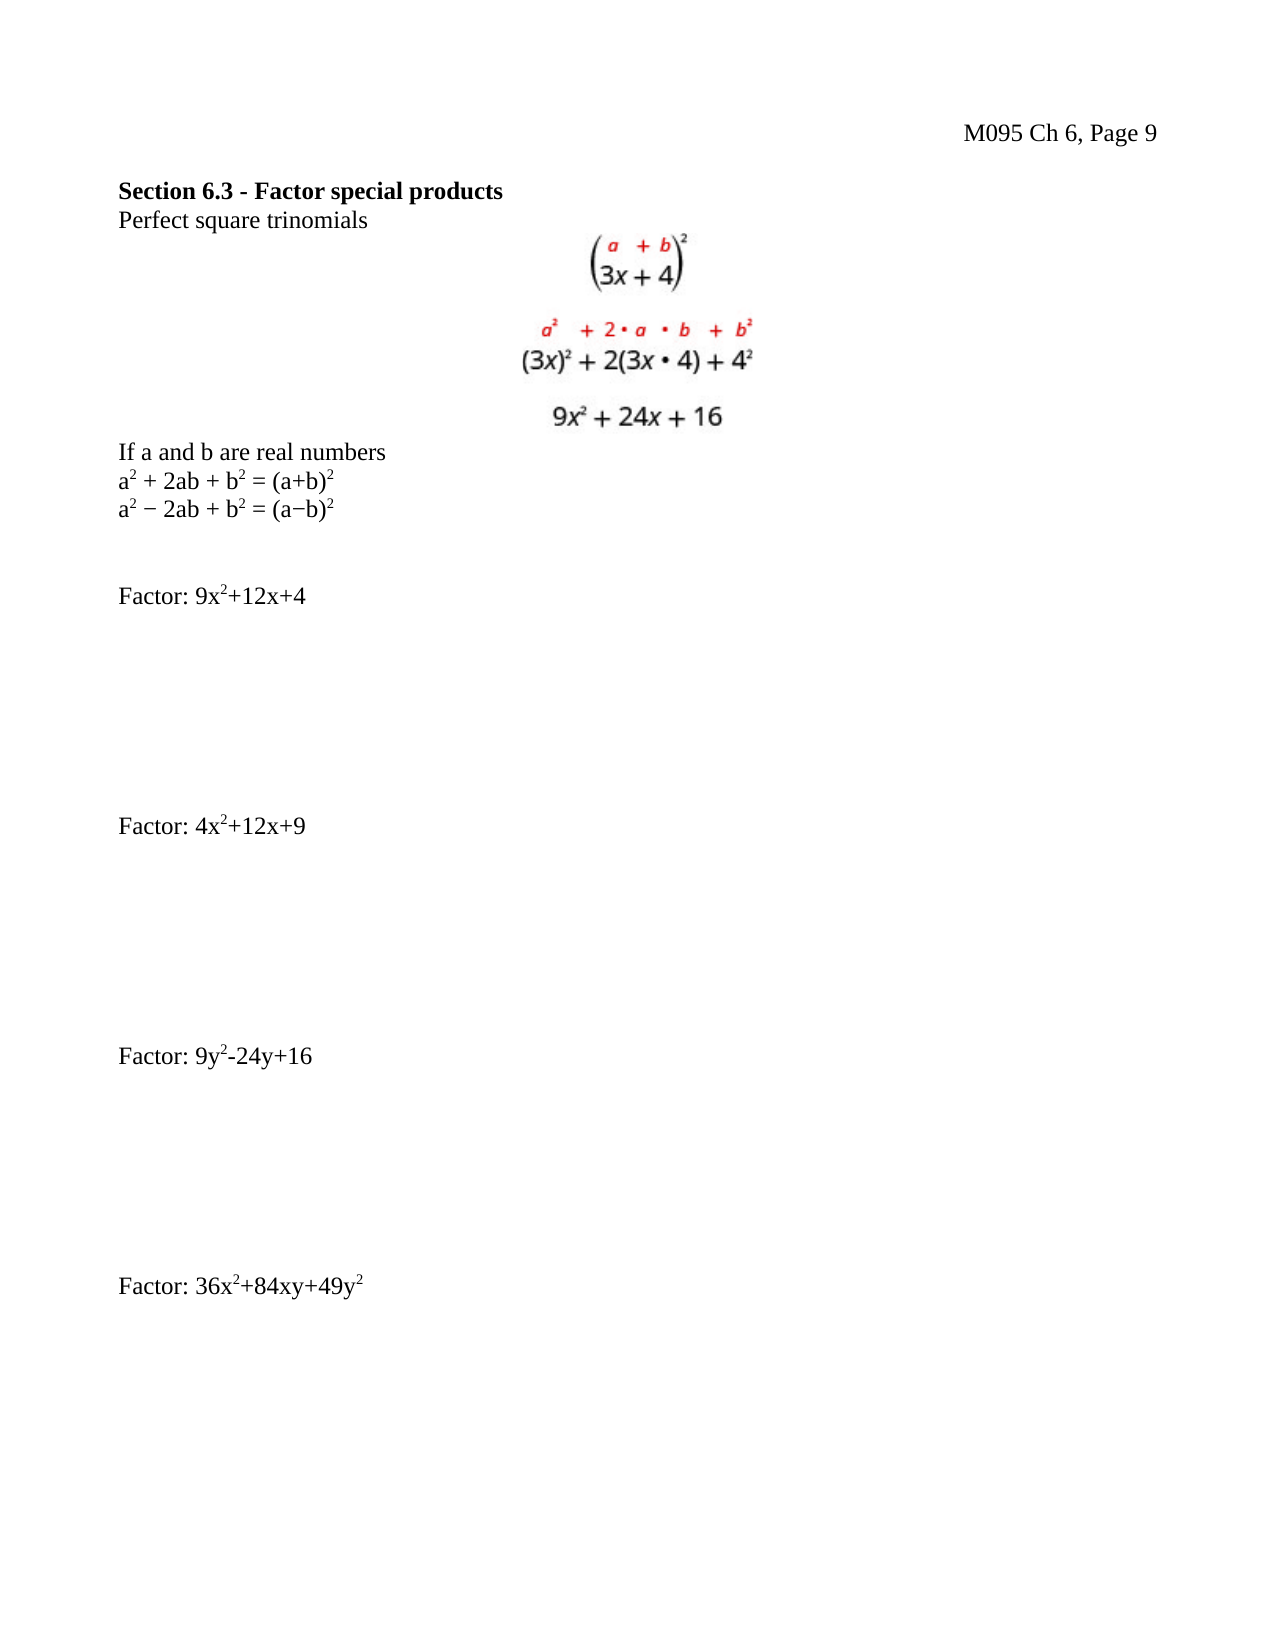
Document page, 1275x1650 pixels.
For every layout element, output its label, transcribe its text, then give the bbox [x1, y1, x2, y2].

text Factor: 9x2+12x+4 [118, 581, 1157, 609]
text Factor: 4x2+12x+9 [118, 811, 1157, 839]
text Section 6.3 - Factor special products [118, 176, 1157, 205]
picture [522, 233, 753, 437]
text a2 − 2ab + b2 = (a−b)2 [118, 494, 1157, 523]
text Factor: 9y2-24y+16 [118, 1041, 1157, 1069]
text a2 + 2ab + b2 = (a+b)2 [118, 466, 1157, 494]
text Perfect square trinomials [118, 205, 1157, 234]
text Factor: 36x2+84xy+49y2 [118, 1271, 1157, 1299]
text If a and b are real numbers [118, 234, 1157, 466]
